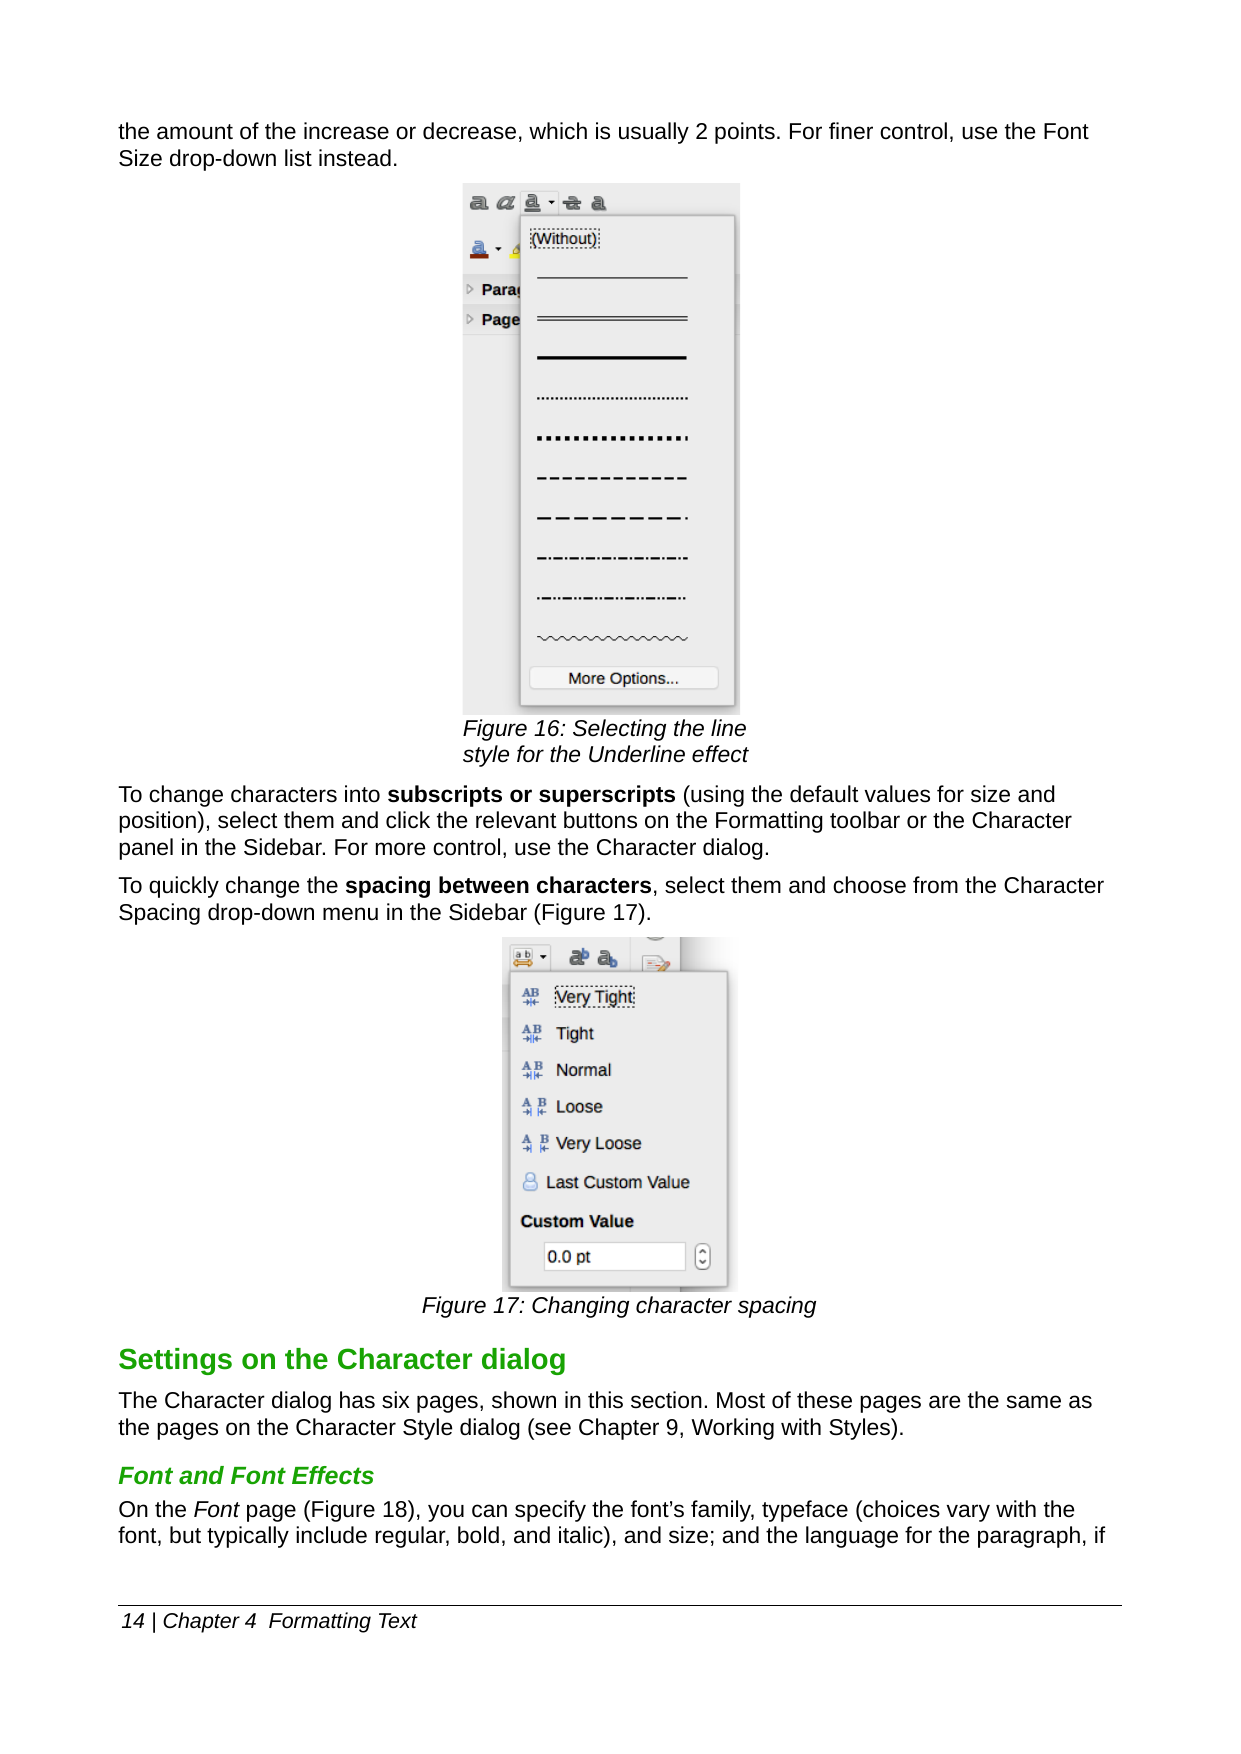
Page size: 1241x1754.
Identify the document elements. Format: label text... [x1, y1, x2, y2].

subtitle Settings on the Character dialog [118, 1342, 1122, 1376]
text the amount of the increase or decrease, which is usually 2 points. For finer control, use the Font Size drop-down list instead. [118, 118, 1122, 171]
picture [502, 937, 739, 1292]
text The Character dialog has six pages, shown in this section. Most of these pages are the same as the pages on the Character Style dialog (see Chapter 9, Working with Styles). [118, 1387, 1122, 1440]
picture [462, 183, 741, 715]
text To change characters into subscripts or superscripts (using the default values for size and position), select them and click the relevant buttons on the Formatting toolbar or the Character panel in the Sidebar. For more control, use the Character dialog. [118, 781, 1122, 860]
subtitle Font and Font Effects [118, 1461, 1122, 1489]
text Figure 16: Selecting the line style for the Underline effect [463, 715, 778, 767]
text To quickly change the spacing between characters, select them and choose from the Character Spacing drop-down menu in the Sidebar (Figure 17). [118, 872, 1122, 925]
text Figure 17: Changing character spacing [411, 1292, 829, 1318]
text On the Font page (Figure 18), you can specify the font’s family, typeface (choices vary with the font, but typically include regular, bold, and italic), and size; and the language for the paragraph, if [118, 1496, 1122, 1548]
